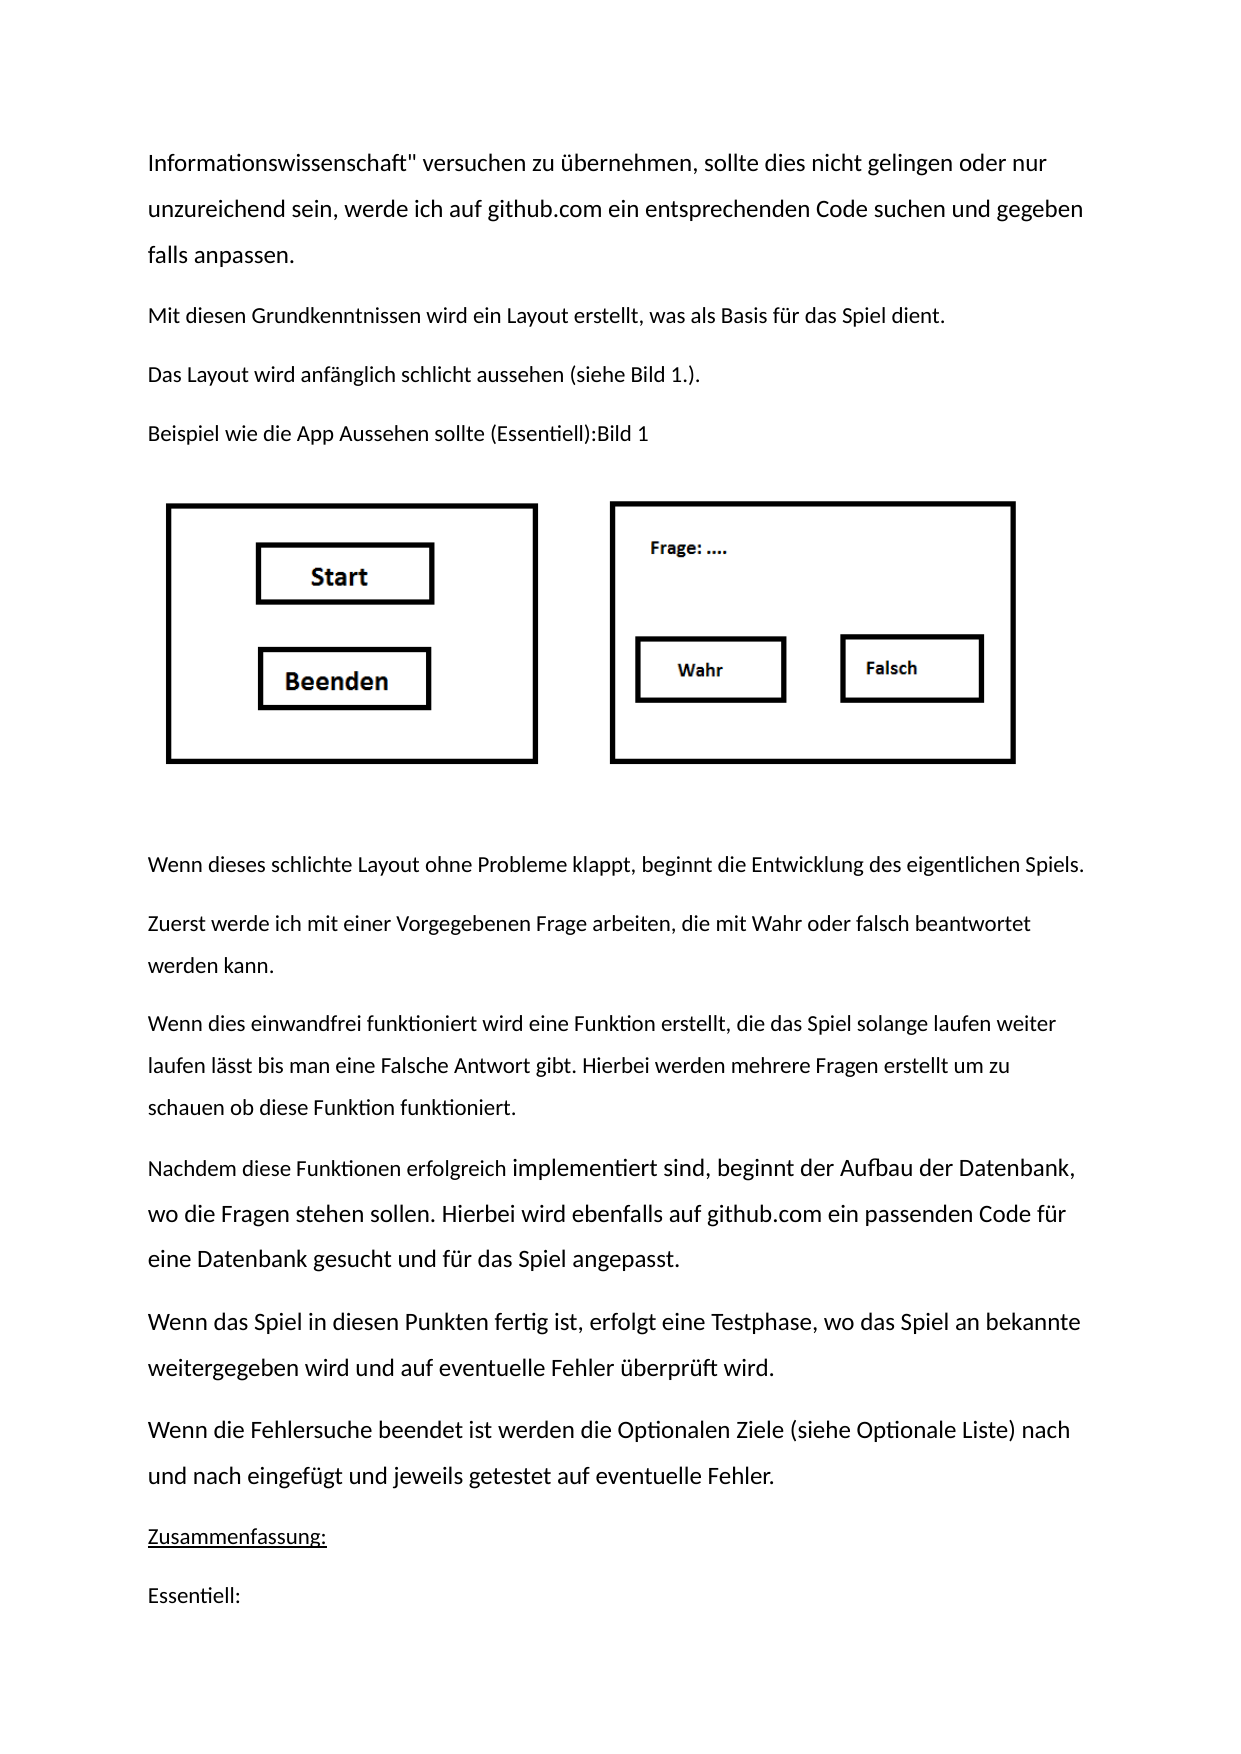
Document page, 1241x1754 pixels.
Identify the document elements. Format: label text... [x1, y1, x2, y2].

text Mit diesen Grundkenntnissen wird ein Layout erstellt, was als Basis für das Spiel dient. [148, 301, 1093, 329]
text Wenn dies einwandfrei funktioniert wird eine Funktion erstellt, die das Spiel solange laufen weiter laufen lässt bis man eine Falsche Antwort gibt. Hierbei werden mehrere Fragen erstellt um zu schauen ob diese Funktion funktioniert. [148, 1009, 1093, 1121]
text Das Layout wird anfänglich schlicht aussehen (siehe Bild 1.). [148, 360, 1093, 388]
text Wenn das Spiel in diesen Punkten fertig ist, erfolgt eine Testphase, wo das Spiel an bekannte weitergegeben wird und auf eventuelle Fehler überprüft wird. [148, 1306, 1093, 1382]
text Beispiel wie die App Aussehen sollte (Essentiell):Bild 1 [148, 419, 1093, 447]
text Zuerst werde ich mit einer Vorgegebenen Frage arbeiten, die mit Wahr oder falsch beantwortet werden kann. [148, 909, 1093, 979]
text Wenn die Fehlersuche beendet ist werden die Optionalen Ziele (siehe Optionale Liste) nach und nach eingefügt und jeweils getestet auf eventuelle Fehler. [148, 1414, 1093, 1490]
text Wenn dieses schlichte Layout ohne Probleme klappt, beginnt die Entwicklung des eigentlichen Spiels. [148, 850, 1093, 878]
text Informationswissenschaft" versuchen zu übernehmen, sollte dies nicht gelingen oder nur unzureichend sein, werde ich auf github.com ein entsprechenden Code suchen und gegeben falls anpassen. [148, 148, 1093, 269]
text Zusammenfassung: [148, 1522, 1093, 1550]
text Essentiell: [148, 1581, 1093, 1609]
text Nachdem diese Funktionen erfolgreich implementiert sind, beginnt der Aufbau der Datenbank, wo die Fragen stehen sollen. Hierbei wird ebenfalls auf github.com ein passenden Code für eine Datenbank gesucht und für das Spiel angepasst. [148, 1152, 1093, 1274]
